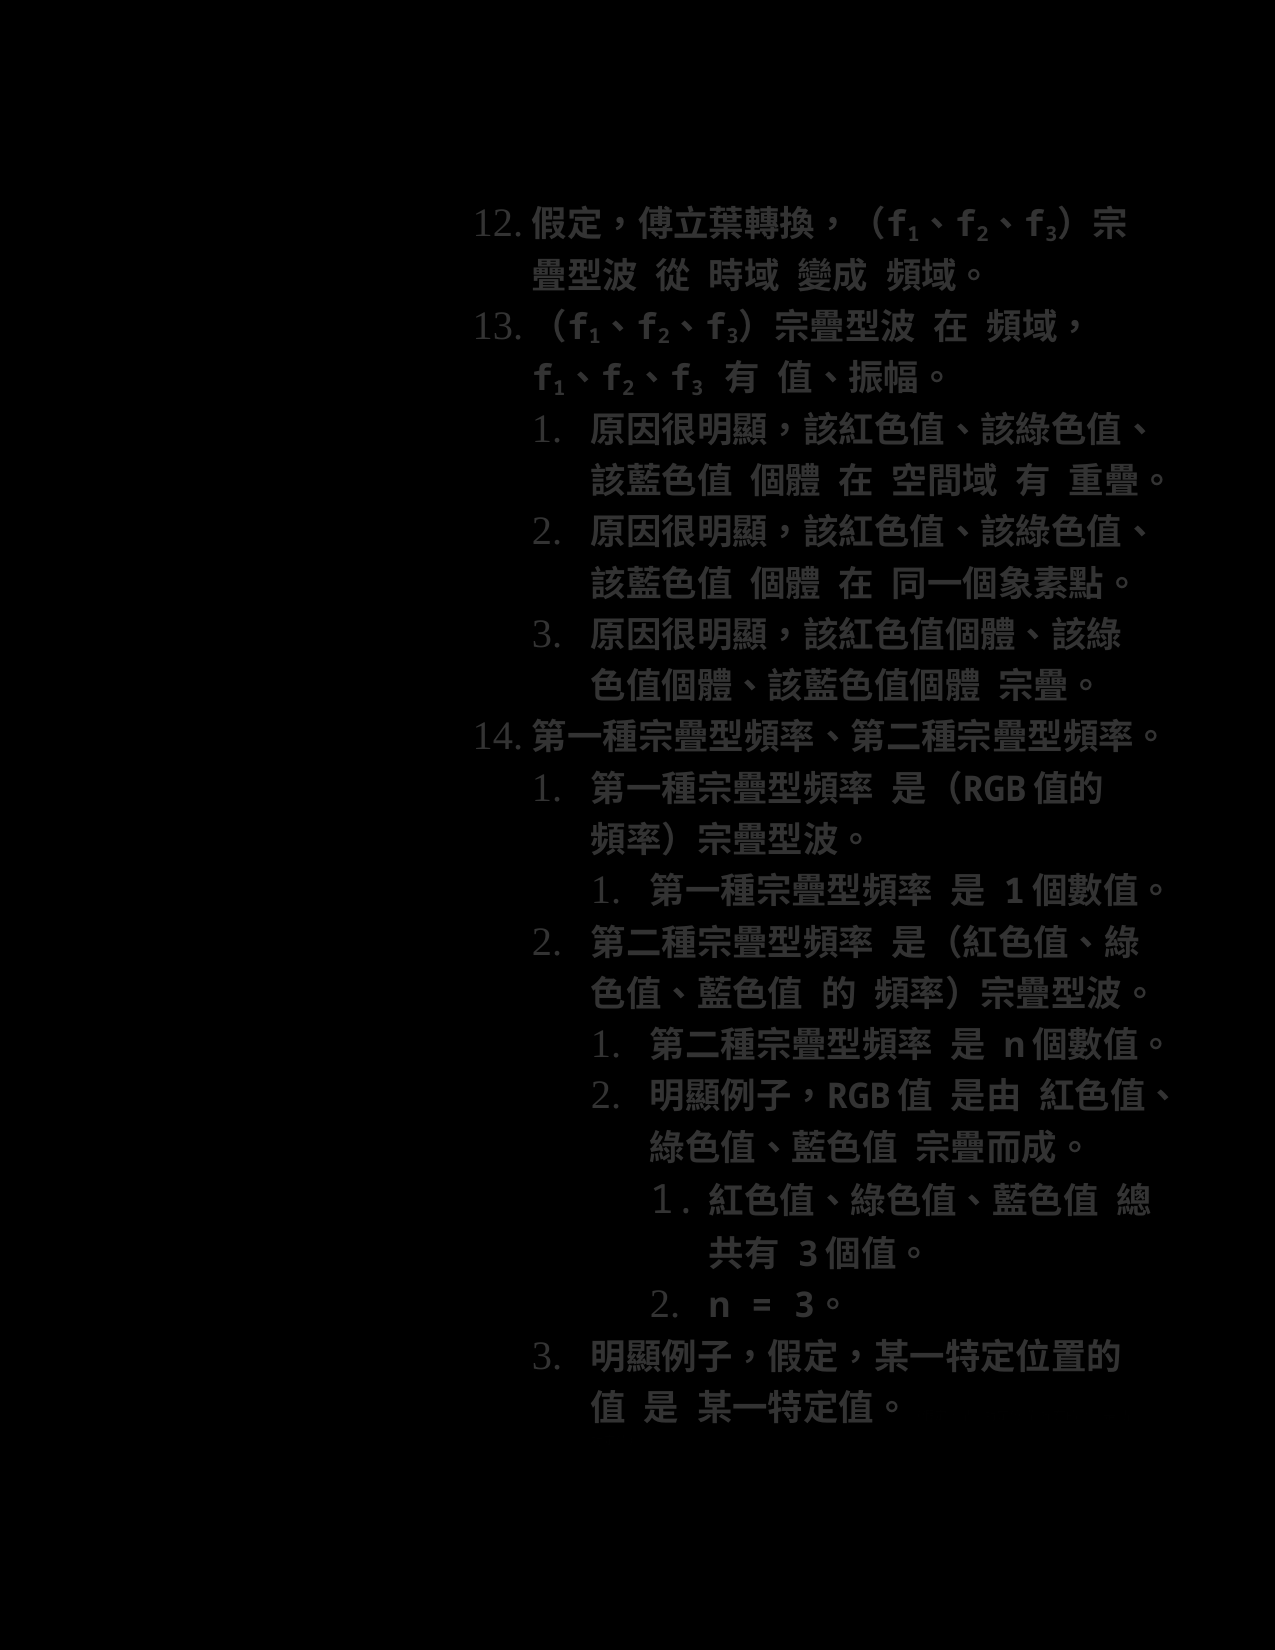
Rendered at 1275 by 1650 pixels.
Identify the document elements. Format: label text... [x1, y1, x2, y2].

list 第二種宗疊型頻率 是 n個數值。 [591, 1016, 1157, 1068]
list 第二種宗疊型頻率 是（紅色值、綠色值、藍色值 的 頻率）宗疊型波。 [532, 914, 1157, 1016]
list 原因很明顯，該紅色值個體、該綠色值個體、該藍色值個體 宗疊。 [532, 606, 1157, 709]
list n = 3。 [649, 1277, 1157, 1328]
list 第一種宗疊型頻率、第二種宗疊型頻率。 [472, 709, 1157, 760]
list （f1、f2、f3）宗疊型波 在 頻域，f1、f2、f3 有 值、振幅。 [472, 298, 1157, 401]
list 明顯例子，RGB值 是由 紅色值、綠色值、藍色值 宗疊而成。 [591, 1068, 1157, 1170]
list 第一種宗疊型頻率 是 1個數值。 [591, 862, 1157, 914]
list 紅色值、綠色值、藍色值 總共有 3個值。 [649, 1170, 1157, 1277]
list 原因很明顯，該紅色值、該綠色值、該藍色值 個體 在 空間域 有 重疊。 [532, 401, 1157, 504]
list 假定，傅立葉轉換，（f1、f2、f3）宗疊型波 從 時域 變成 頻域。 [472, 196, 1157, 298]
list 原因很明顯，該紅色值、該綠色值、該藍色值 個體 在 同一個象素點。 [532, 504, 1157, 606]
list 第一種宗疊型頻率 是（RGB值的 頻率）宗疊型波。 [532, 760, 1157, 862]
list 明顯例子，假定，某一特定位置的 值 是 某一特定值。（假定，某一特定位置 擁有的 值 是 某一特定值） [532, 1328, 1157, 1449]
